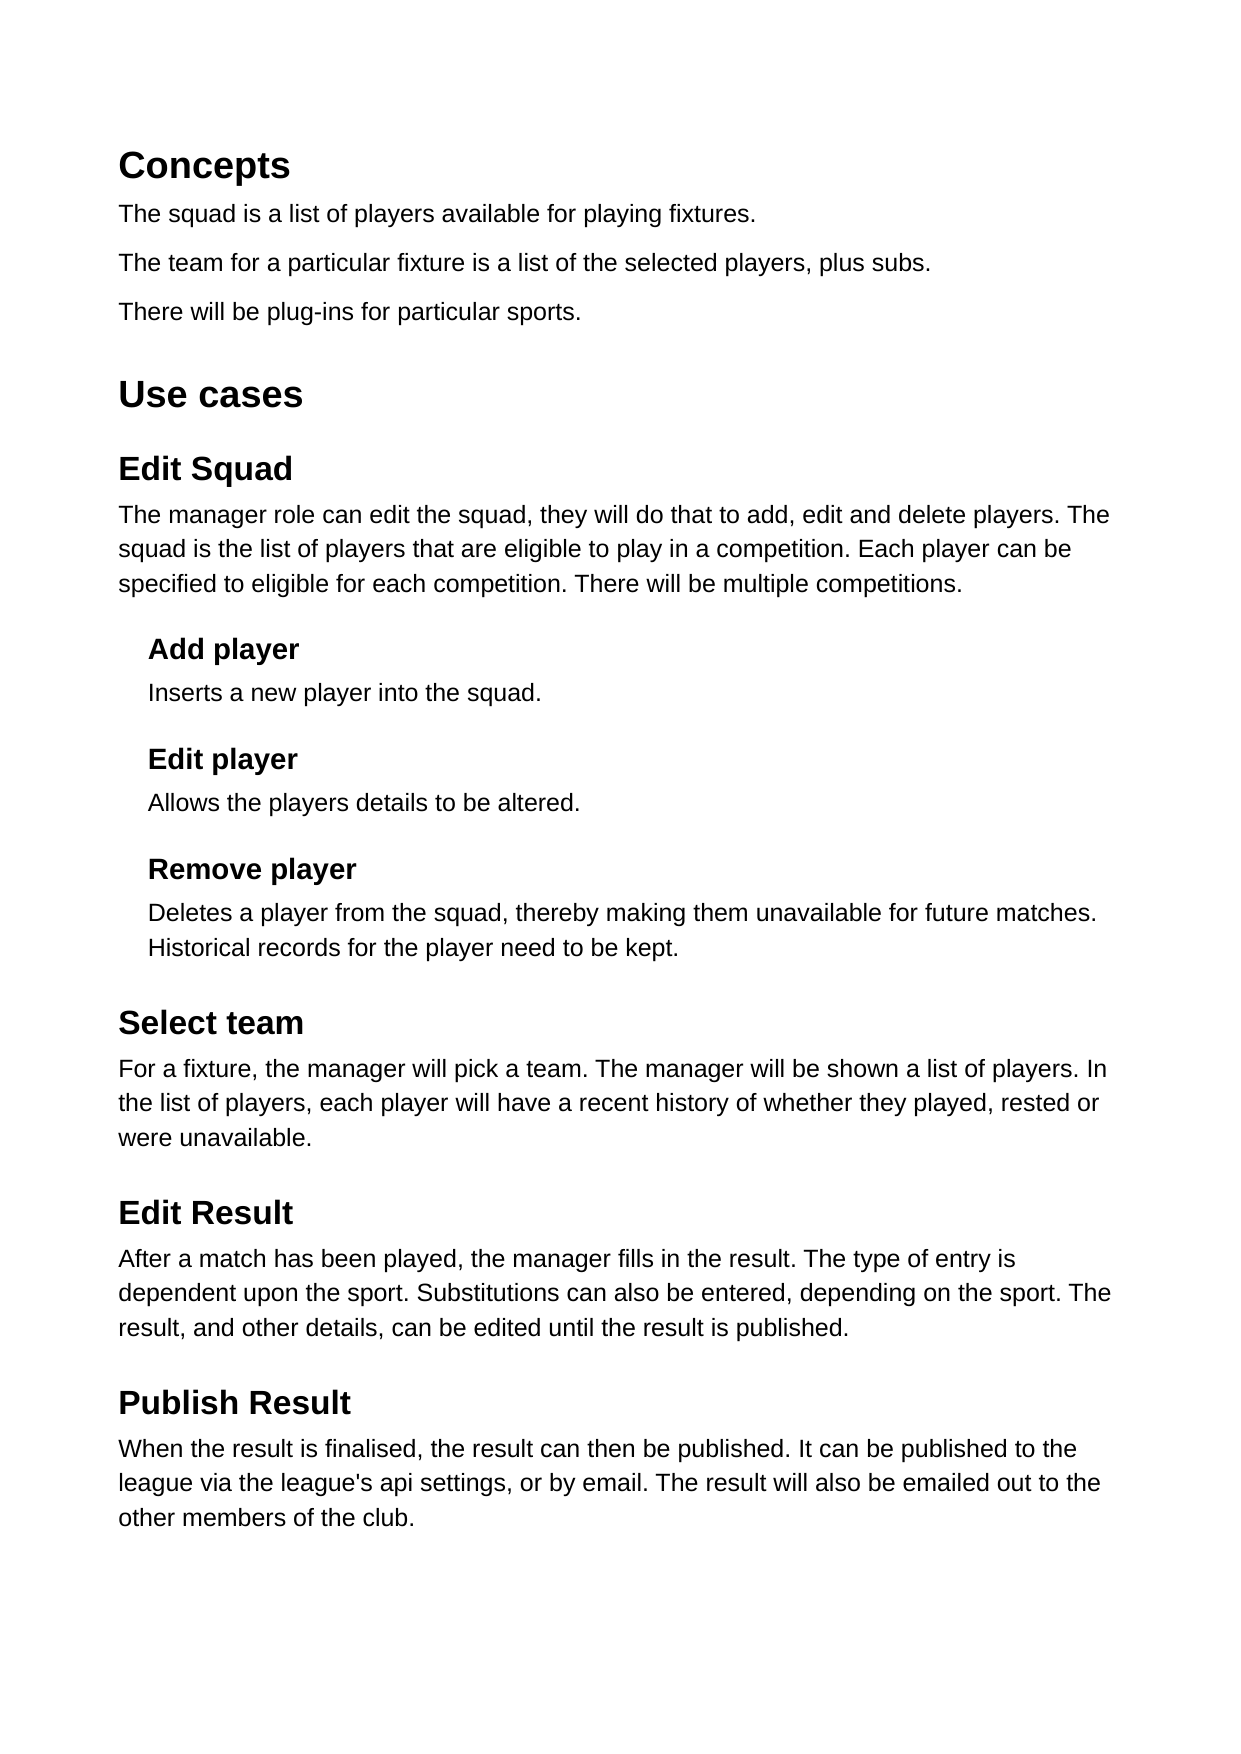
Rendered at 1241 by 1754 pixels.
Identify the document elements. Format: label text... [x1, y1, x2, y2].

text The manager role can edit the squad, they will do that to add, edit and delete players. The squad is the list of players that are eligible to play in a competition. Each player can be specified to eligible for each competition. There will be multiple competitions. [118, 499, 1122, 597]
text Deletes a player from the squad, thereby making them unavailable for future matches. Historical records for the player need to be kept. [148, 898, 1122, 961]
subtitle Edit Result [118, 1193, 1122, 1231]
subtitle Edit player [148, 742, 1122, 776]
text For a fixture, the manager will pick a team. The manager will be shown a list of players. In the list of players, each player will have a recent history of whether they played, rested or were unavailable. [118, 1054, 1122, 1151]
subtitle Select team [118, 1003, 1122, 1041]
text Allows the players details to be altered. [148, 788, 1122, 817]
subtitle Concepts [118, 143, 1122, 187]
subtitle Use cases [118, 371, 1122, 415]
subtitle Add player [148, 632, 1122, 666]
text After a match has been played, the manager fills in the result. The type of entry is dependent upon the sport. Substitutions can also be entered, depending on the sport. The result, and other details, can be edited until the result is published. [118, 1244, 1122, 1341]
subtitle Publish Result [118, 1383, 1122, 1421]
text Inserts a new player into the squad. [148, 678, 1122, 707]
subtitle Remove player [148, 852, 1122, 886]
text When the result is finalised, the result can then be published. It can be published to the league via the league's api settings, or by email. The result will also be emailed out to the other members of the club. [118, 1434, 1122, 1531]
text The squad is a list of players available for playing fixtures. [118, 199, 1122, 228]
text There will be plug-ins for particular sports. [118, 297, 1122, 326]
text The team for a particular fixture is a list of the selected players, plus subs. [118, 248, 1122, 277]
subtitle Edit Squad [118, 448, 1122, 487]
